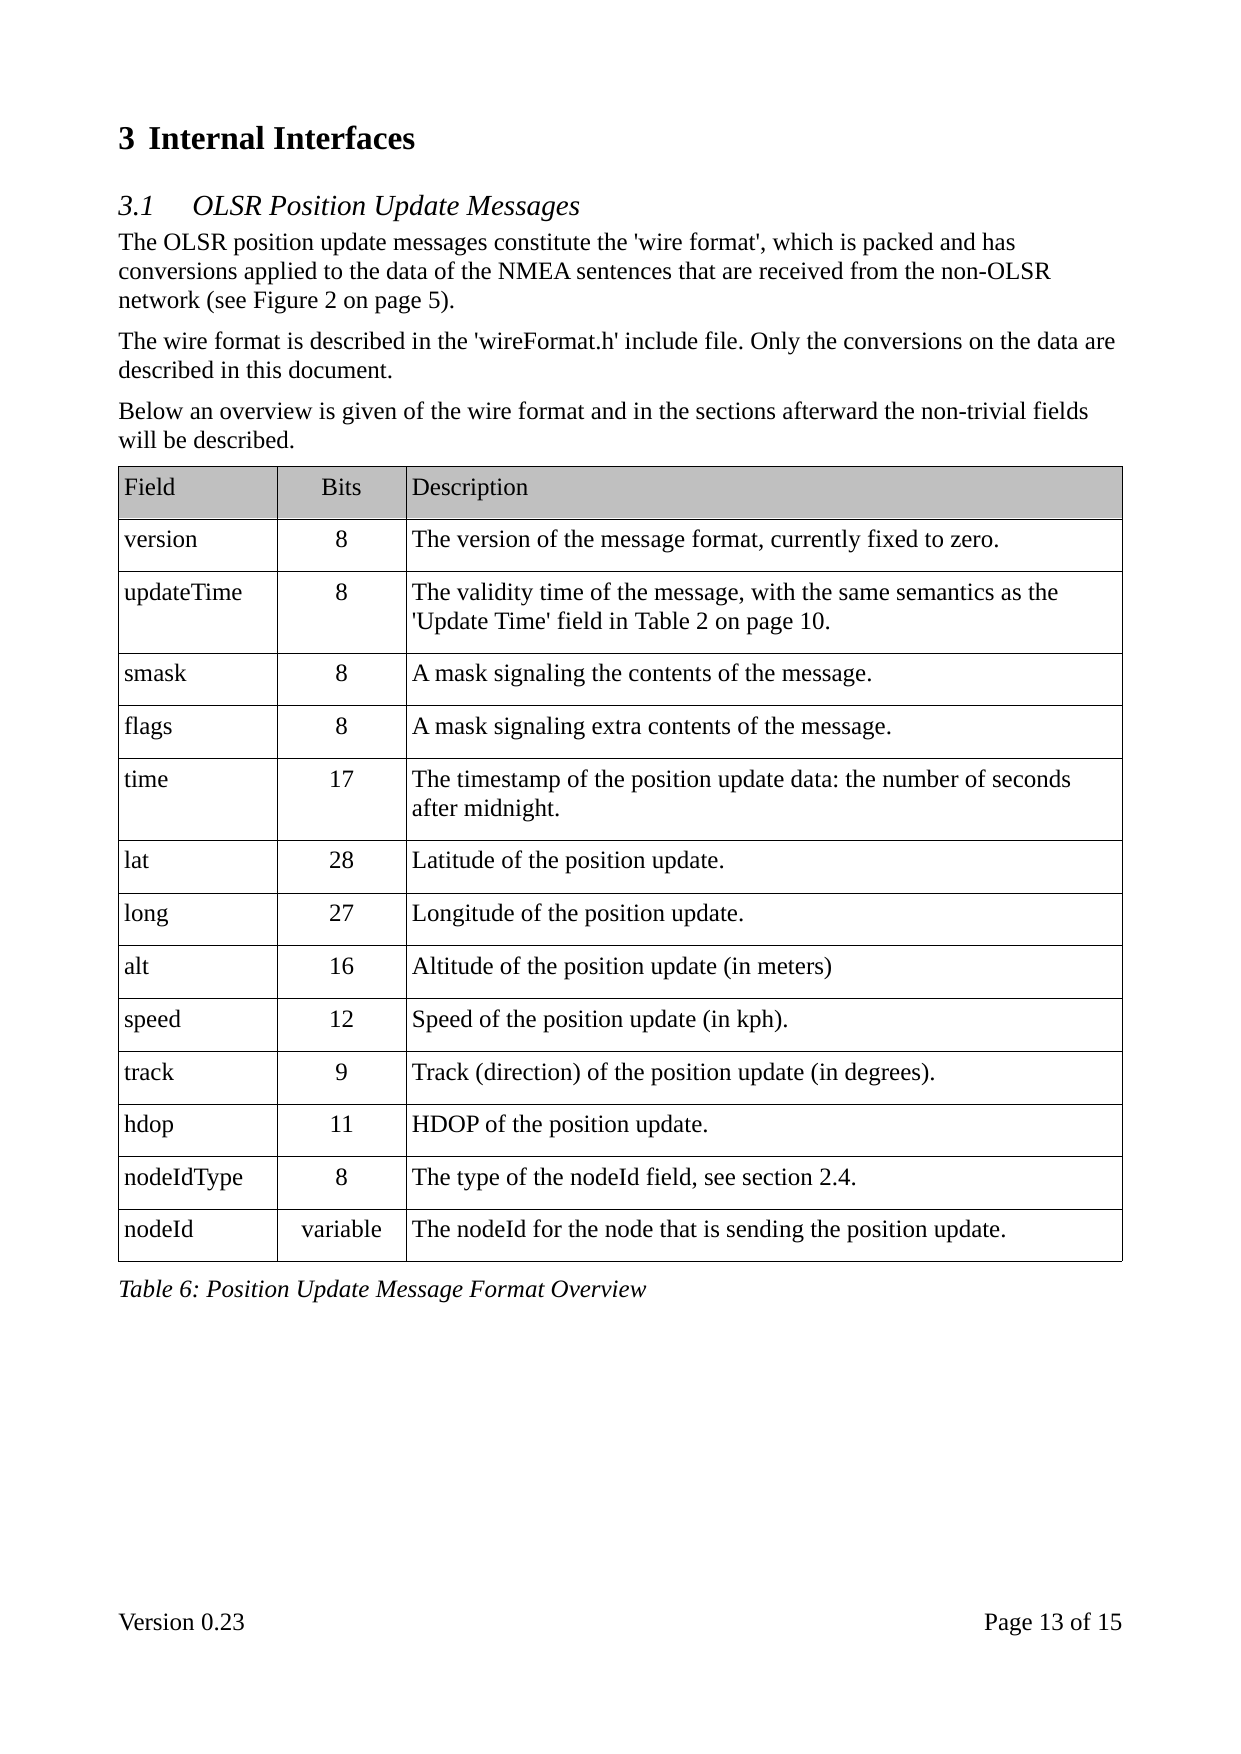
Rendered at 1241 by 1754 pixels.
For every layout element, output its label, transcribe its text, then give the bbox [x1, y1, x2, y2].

table_cell variable [278, 1210, 406, 1261]
table_cell smask [119, 654, 277, 705]
table_cell 17 [278, 759, 406, 839]
table_cell time [119, 759, 277, 839]
table_cell 12 [278, 999, 406, 1051]
table_cell Speed of the position update (in kph). [407, 999, 1122, 1051]
table_header Description [407, 467, 1122, 518]
text The wire format is described in the 'wireFormat.h' include file. Only the conversions on the data are described in this document. [118, 326, 1122, 384]
table_cell 8 [278, 520, 406, 571]
table_cell hdop [119, 1105, 277, 1156]
table_header Field [119, 467, 277, 518]
table_cell A mask signaling extra contents of the message. [407, 706, 1122, 758]
table_cell Track (direction) of the position update (in degrees). [407, 1052, 1122, 1104]
table_cell A mask signaling the contents of the message. [407, 654, 1122, 705]
table_cell 27 [278, 894, 406, 945]
table_cell 8 [278, 706, 406, 758]
table_cell The validity time of the message, with the same semantics as the 'Update Time' field in Table 2 on page 10. [407, 572, 1122, 652]
table_header Bits [278, 467, 406, 518]
table_cell Altitude of the position update (in meters) [407, 946, 1122, 998]
table_cell flags [119, 706, 277, 758]
table_cell 16 [278, 946, 406, 998]
subtitle Internal Interfaces [118, 118, 1122, 156]
table_cell speed [119, 999, 277, 1051]
table_cell The version of the message format, currently fixed to zero. [407, 520, 1122, 571]
text The OLSR position update messages constitute the 'wire format', which is packed and has conversions applied to the data of the NMEA sentences that are received from the non-OLSR network (see Figure 2 on page 5). [118, 227, 1122, 314]
table_cell nodeId [119, 1210, 277, 1261]
table_cell updateTime [119, 572, 277, 652]
table_cell HDOP of the position update. [407, 1105, 1122, 1156]
table_cell lat [119, 841, 277, 892]
table_cell 8 [278, 572, 406, 652]
text Below an overview is given of the wire format and in the sections afterward the non-trivial fields will be described. [118, 396, 1122, 454]
table_cell 28 [278, 841, 406, 892]
table_cell The type of the nodeId field, see section 2.4. [407, 1157, 1122, 1209]
table_cell 9 [278, 1052, 406, 1104]
subtitle OLSR Position Update Messages [118, 188, 1122, 221]
table_cell The nodeId for the node that is sending the position update. [407, 1210, 1122, 1261]
table_cell alt [119, 946, 277, 998]
table_cell long [119, 894, 277, 945]
table_cell Latitude of the position update. [407, 841, 1122, 892]
table_cell 8 [278, 654, 406, 705]
table_cell track [119, 1052, 277, 1104]
text Table 6: Position Update Message Format Overview [118, 1274, 1122, 1302]
table_cell 11 [278, 1105, 406, 1156]
table_cell Longitude of the position update. [407, 894, 1122, 945]
table_cell 8 [278, 1157, 406, 1209]
table_cell version [119, 520, 277, 571]
table_cell The timestamp of the position update data: the number of seconds after midnight. [407, 759, 1122, 839]
table_cell nodeIdType [119, 1157, 277, 1209]
